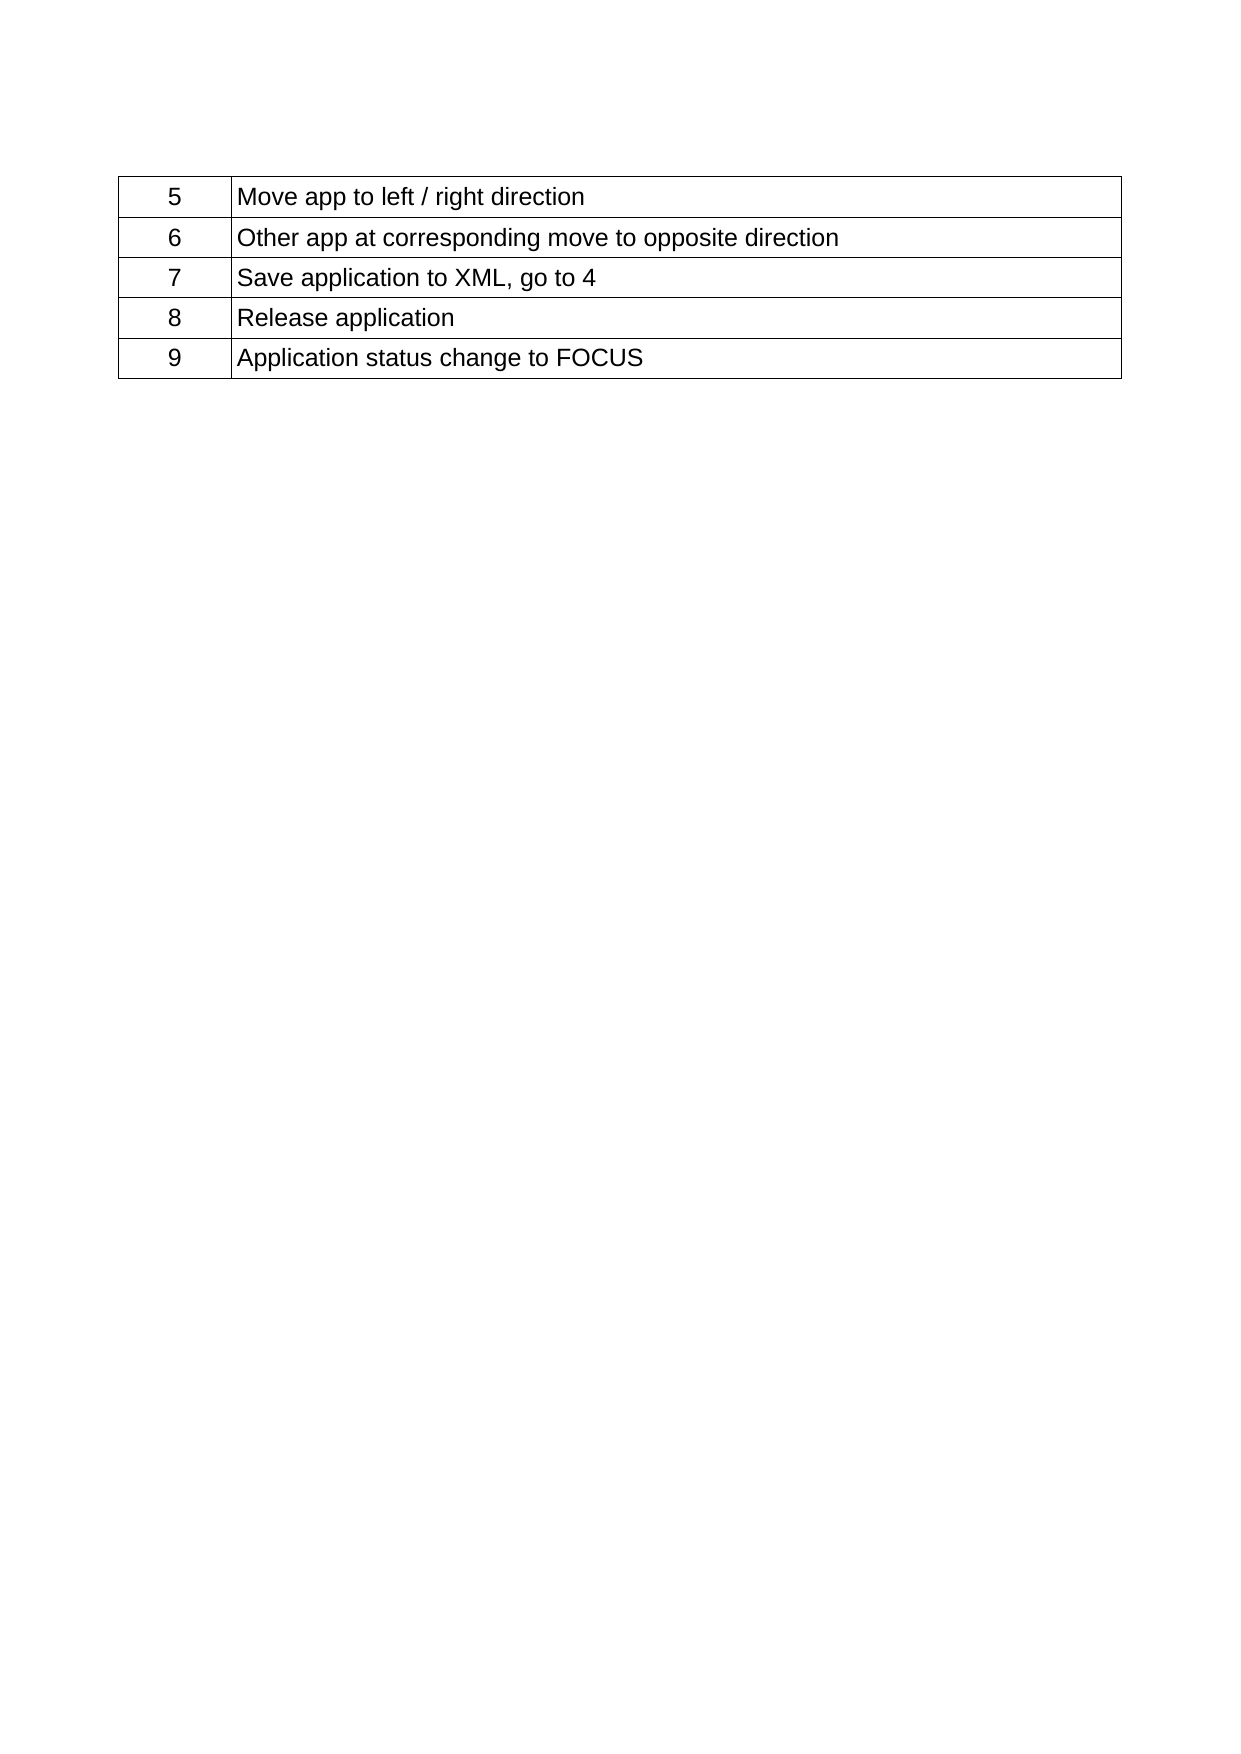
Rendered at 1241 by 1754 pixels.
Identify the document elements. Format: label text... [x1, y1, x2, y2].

table_cell Application status change to FOCUS [232, 339, 1121, 378]
table_cell 8 [119, 298, 231, 338]
table_cell Save application to XML, go to 4 [232, 258, 1121, 297]
table_cell Release application [232, 298, 1121, 338]
table_cell Move app to left / right direction [232, 177, 1121, 217]
table_cell Other app at corresponding move to opposite direction [232, 218, 1121, 257]
table_cell 7 [119, 258, 231, 297]
table_cell 9 [119, 339, 231, 378]
table_cell 5 [119, 177, 231, 217]
table_cell 6 [119, 218, 231, 257]
